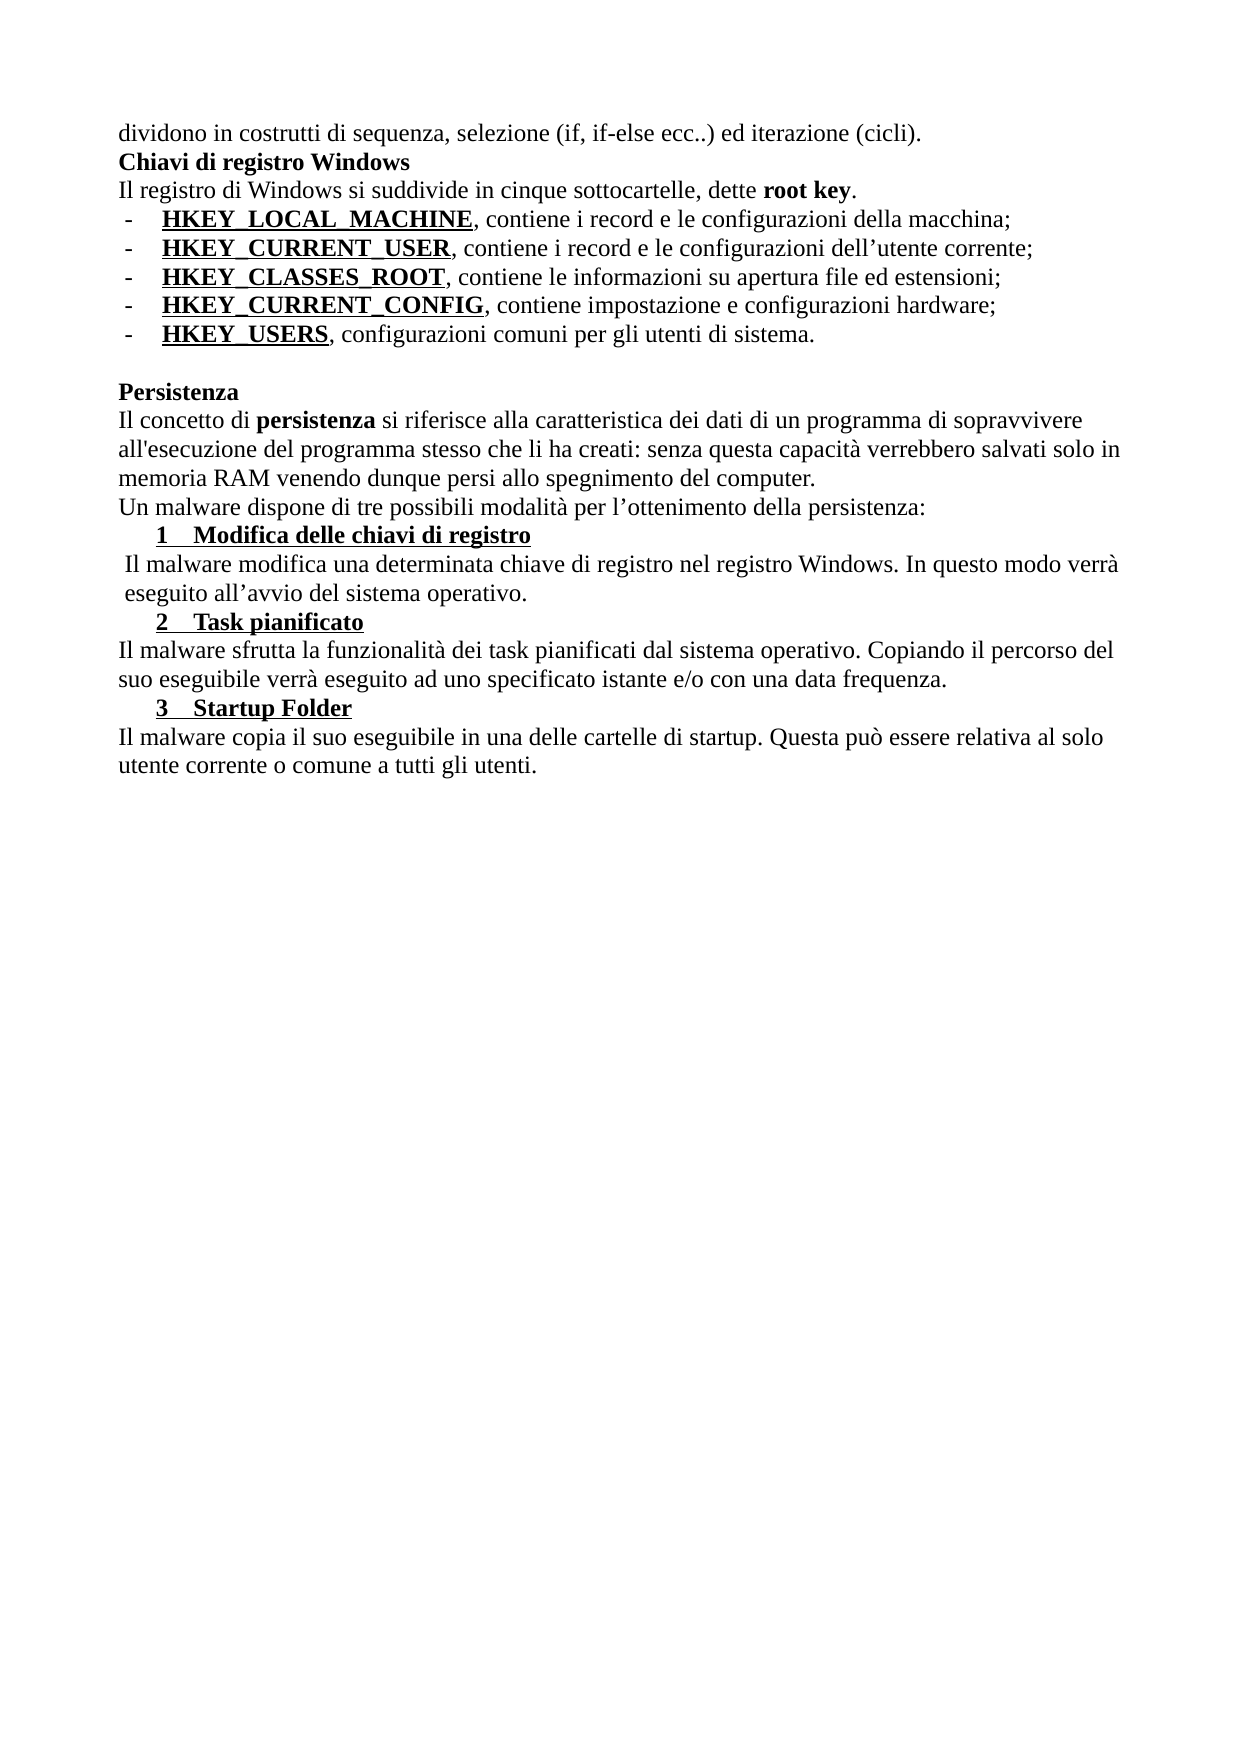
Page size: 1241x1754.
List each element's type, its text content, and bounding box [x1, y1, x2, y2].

list HKEY_CURRENT_CONFIG, contiene impostazione e configurazioni hardware; [124, 291, 1122, 319]
text Persistenza [118, 377, 1122, 406]
text Chiavi di registro Windows [118, 147, 1122, 176]
text dividono in costrutti di sequenza, selezione (if, if-else ecc..) ed iterazione (cicli). [118, 118, 1122, 147]
text Il malware modifica una determinata chiave di registro nel registro Windows. In questo modo verrà eseguito all’avvio del sistema operativo. [124, 549, 1122, 607]
list Modifica delle chiavi di registro [156, 521, 1122, 549]
list HKEY_LOCAL_MACHINE, contiene i record e le configurazioni della macchina; [124, 204, 1122, 233]
text Un malware dispone di tre possibili modalità per l’ottenimento della persistenza: [118, 492, 1122, 521]
list HKEY_CLASSES_ROOT, contiene le informazioni su apertura file ed estensioni; [124, 262, 1122, 291]
text Il malware copia il suo eseguibile in una delle cartelle di startup. Questa può essere relativa al solo utente corrente o comune a tutti gli utenti. [118, 722, 1122, 779]
text Il registro di Windows si suddivide in cinque sottocartelle, dette root key. [118, 176, 1122, 204]
list HKEY_USERS, configurazioni comuni per gli utenti di sistema. [124, 319, 1122, 348]
text Il concetto di persistenza si riferisce alla caratteristica dei dati di un programma di sopravvivere all'esecuzione del programma stesso che li ha creati: senza questa capacità verrebbero salvati solo in memoria RAM venendo dunque persi allo spegnimento del computer. [118, 406, 1122, 492]
list Startup Folder [156, 693, 1122, 722]
list Task pianificato [156, 607, 1122, 636]
list HKEY_CURRENT_USER, contiene i record e le configurazioni dell’utente corrente; [124, 233, 1122, 262]
text Il malware sfrutta la funzionalità dei task pianificati dal sistema operativo. Copiando il percorso del suo eseguibile verrà eseguito ad uno specificato istante e/o con una data frequenza. [118, 636, 1122, 693]
